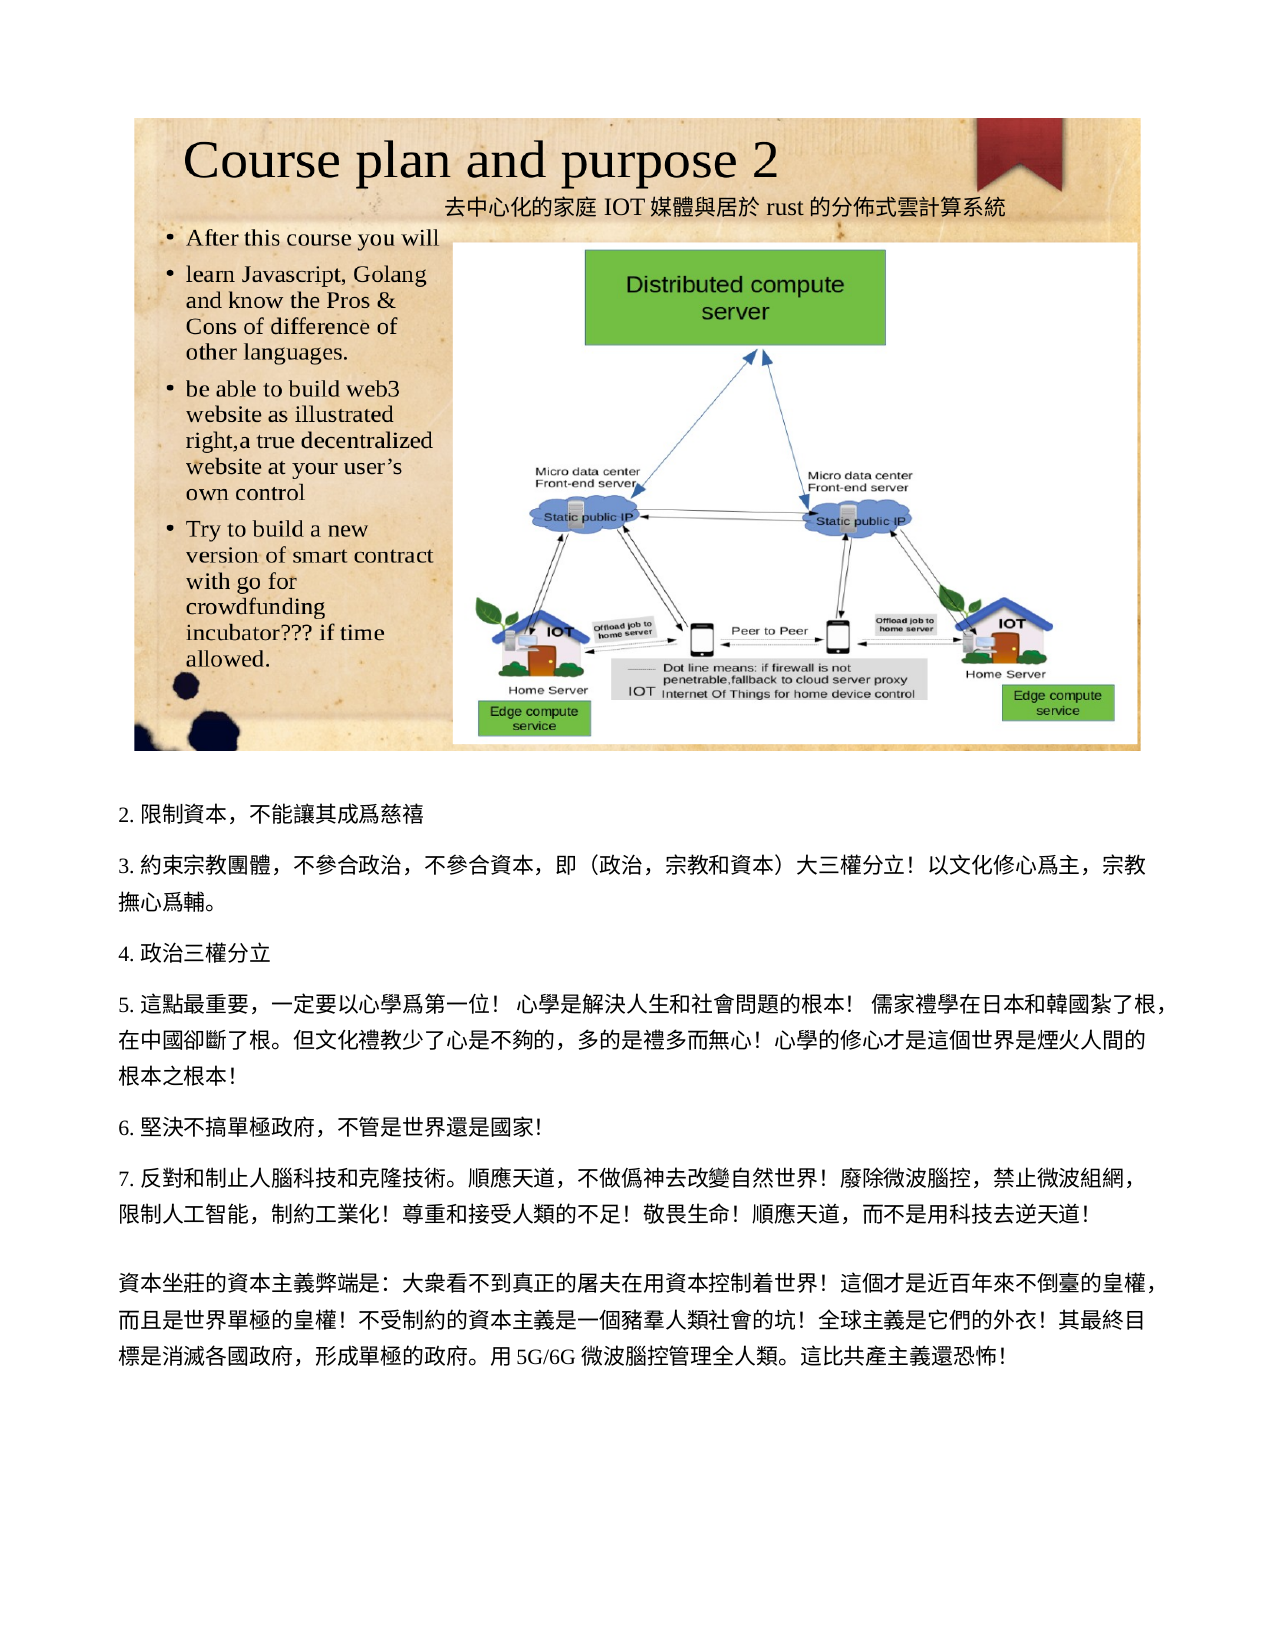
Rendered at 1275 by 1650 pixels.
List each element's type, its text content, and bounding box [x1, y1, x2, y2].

text 7. 反對和制止人腦科技和克隆技術。順應天道，不做僞神去改變自然世界！廢除微波腦控，禁止微波組網，限制人工智能，制約工業化！尊重和接受人類的不足！敬畏生命！順應天道，而不是用科技去逆天道！ [118, 1161, 1157, 1229]
text 資本坐莊的資本主義弊端是：大衆看不到真正的屠夫在用資本控制着世界！這個才是近百年來不倒臺的皇權，而且是世界單極的皇權！不受制約的資本主義是一個豬羣人類社會的坑！全球主義是它們的外衣！其最終目標是消滅各國政府，形成單極的政府。用5G/6G 微波腦控管理全人類。這比共產主義還恐怖！ [118, 1266, 1157, 1371]
text 2. 限制資本，不能讓其成爲慈禧 [118, 797, 1157, 829]
text 6. 堅決不搞單極政府，不管是世界還是國家！ [118, 1110, 1157, 1142]
text 5. 這點最重要，一定要以心學爲第一位！ 心學是解決人生和社會問題的根本！ 儒家禮學在日本和韓國紮了根，在中國卻斷了根。但文化禮教少了心是不夠的，多的是禮多而無心！心學的修心才是這個世界是煙火人間的根本之根本！ [118, 987, 1157, 1091]
text 4. 政治三權分立 [118, 936, 1157, 967]
picture [134, 118, 1141, 751]
text 3. 約束宗教團體，不參合政治，不參合資本，即（政治，宗教和資本）大三權分立！以文化修心爲主，宗教撫心爲輔。 [118, 848, 1157, 916]
